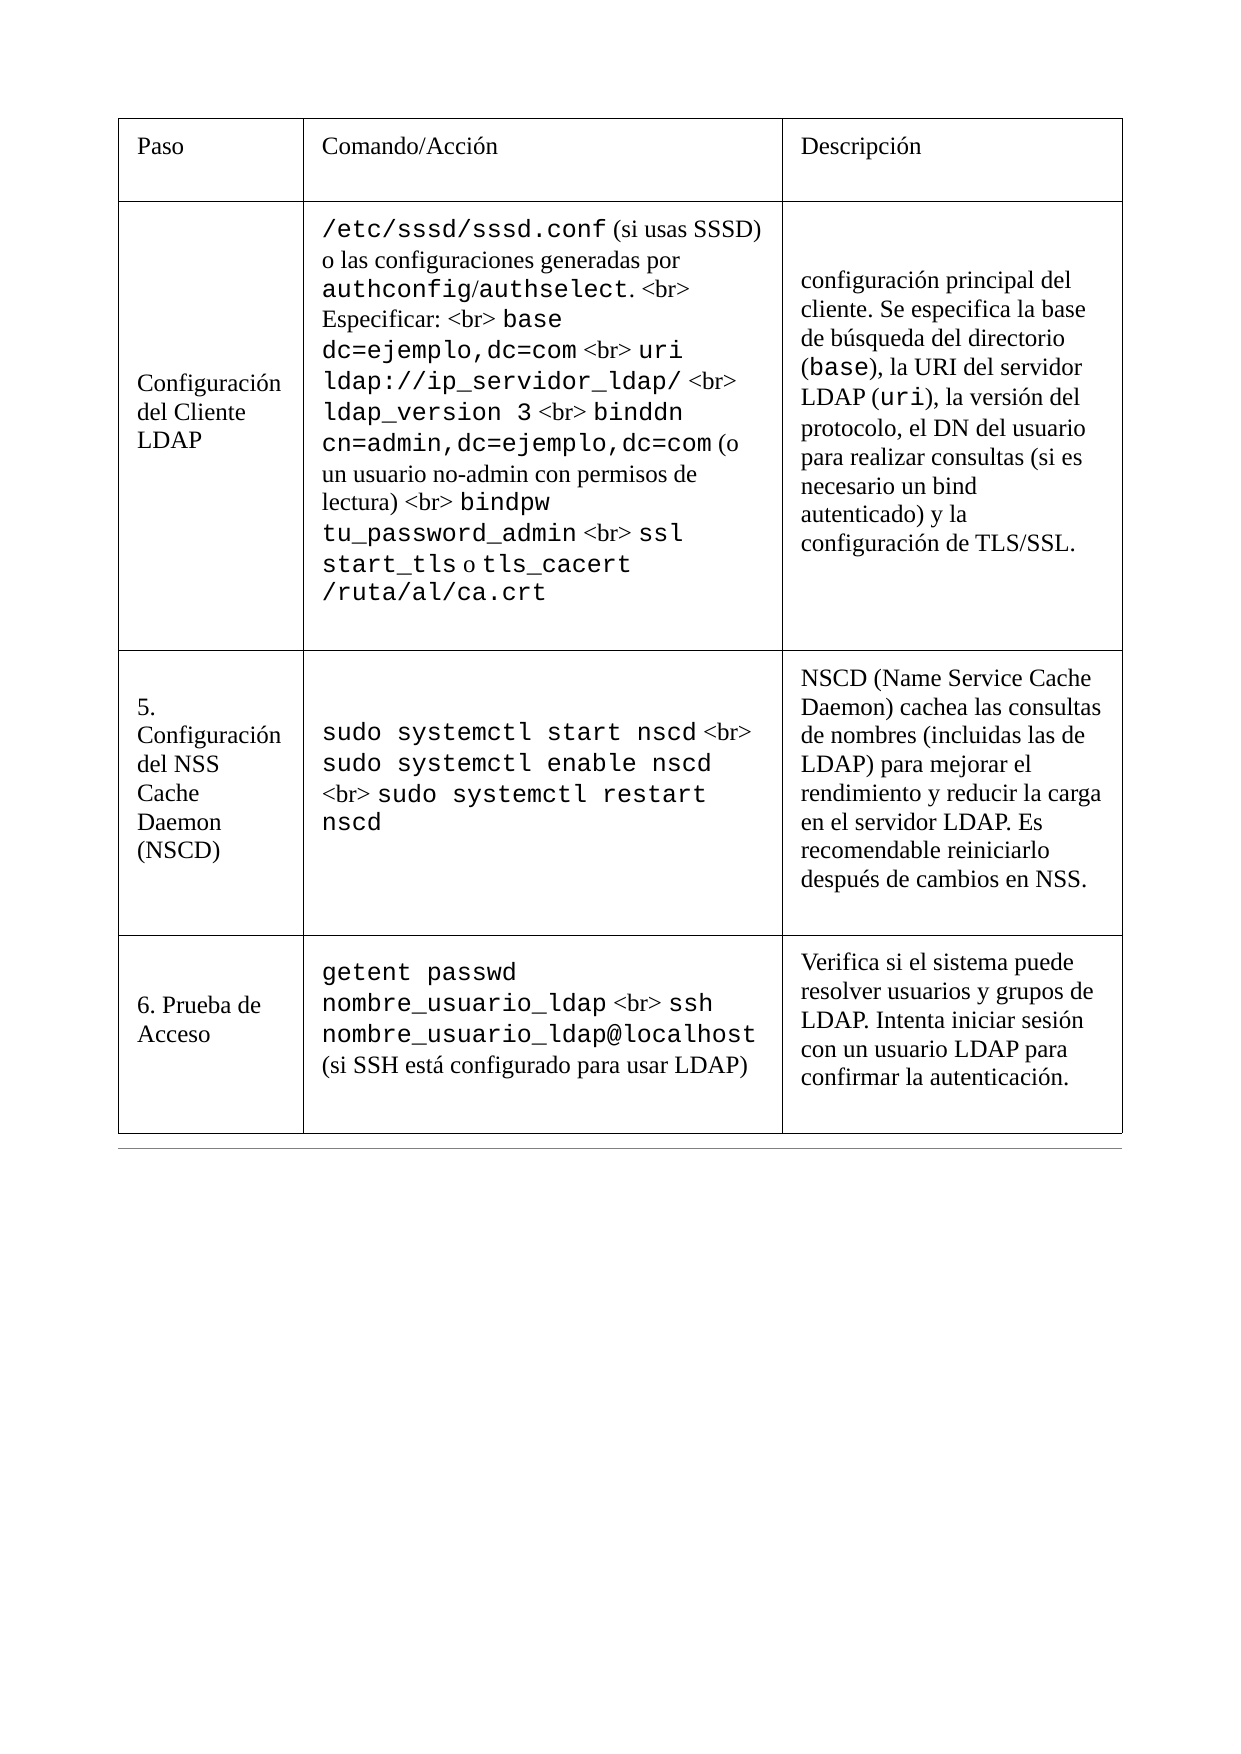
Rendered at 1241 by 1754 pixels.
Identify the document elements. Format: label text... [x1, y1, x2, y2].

table_header Comando/Acción [304, 119, 782, 201]
table_cell NSCD (Name Service Cache Daemon) cachea las consultas de nombres (incluidas las de LDAP) para mejorar el rendimiento y reducir la carga en el servidor LDAP. Es recomendable reiniciarlo después de cambios en NSS. [783, 651, 1122, 935]
table_cell Configuración del Cliente LDAP [119, 202, 303, 650]
table_cell Verifica si el sistema puede resolver usuarios y grupos de LDAP. Intenta iniciar sesión con un usuario LDAP para confirmar la autenticación. [783, 936, 1122, 1133]
table_header Paso [119, 119, 303, 201]
table_cell configuración principal del cliente. Se especifica la base de búsqueda del directorio (base), la URI del servidor LDAP (uri), la versión del protocolo, el DN del usuario para realizar consultas (si es necesario un bind autenticado) y la configuración de TLS/SSL. [783, 202, 1122, 650]
table_cell /etc/sssd/sssd.conf (si usas SSSD) o las configuraciones generadas por authconfig/authselect. <br> Especificar: <br> base dc=ejemplo,dc=com <br> uri ldap://ip_servidor_ldap/ <br> ldap_version 3 <br> binddn cn=admin,dc=ejemplo,dc=com (o un usuario no-admin con permisos de lectura) <br> bindpw tu_password_admin <br> ssl start_tls o tls_cacert /ruta/al/ca.crt [304, 202, 782, 650]
table_cell getent passwd nombre_usuario_ldap <br> ssh nombre_usuario_ldap@localhost (si SSH está configurado para usar LDAP) [304, 936, 782, 1133]
table_cell 5. Configuración del NSS Cache Daemon (NSCD) [119, 651, 303, 935]
table_cell sudo systemctl start nscd <br> sudo systemctl enable nscd <br> sudo systemctl restart nscd [304, 651, 782, 935]
table_cell 6. Prueba de Acceso [119, 936, 303, 1133]
table_header Descripción [783, 119, 1122, 201]
